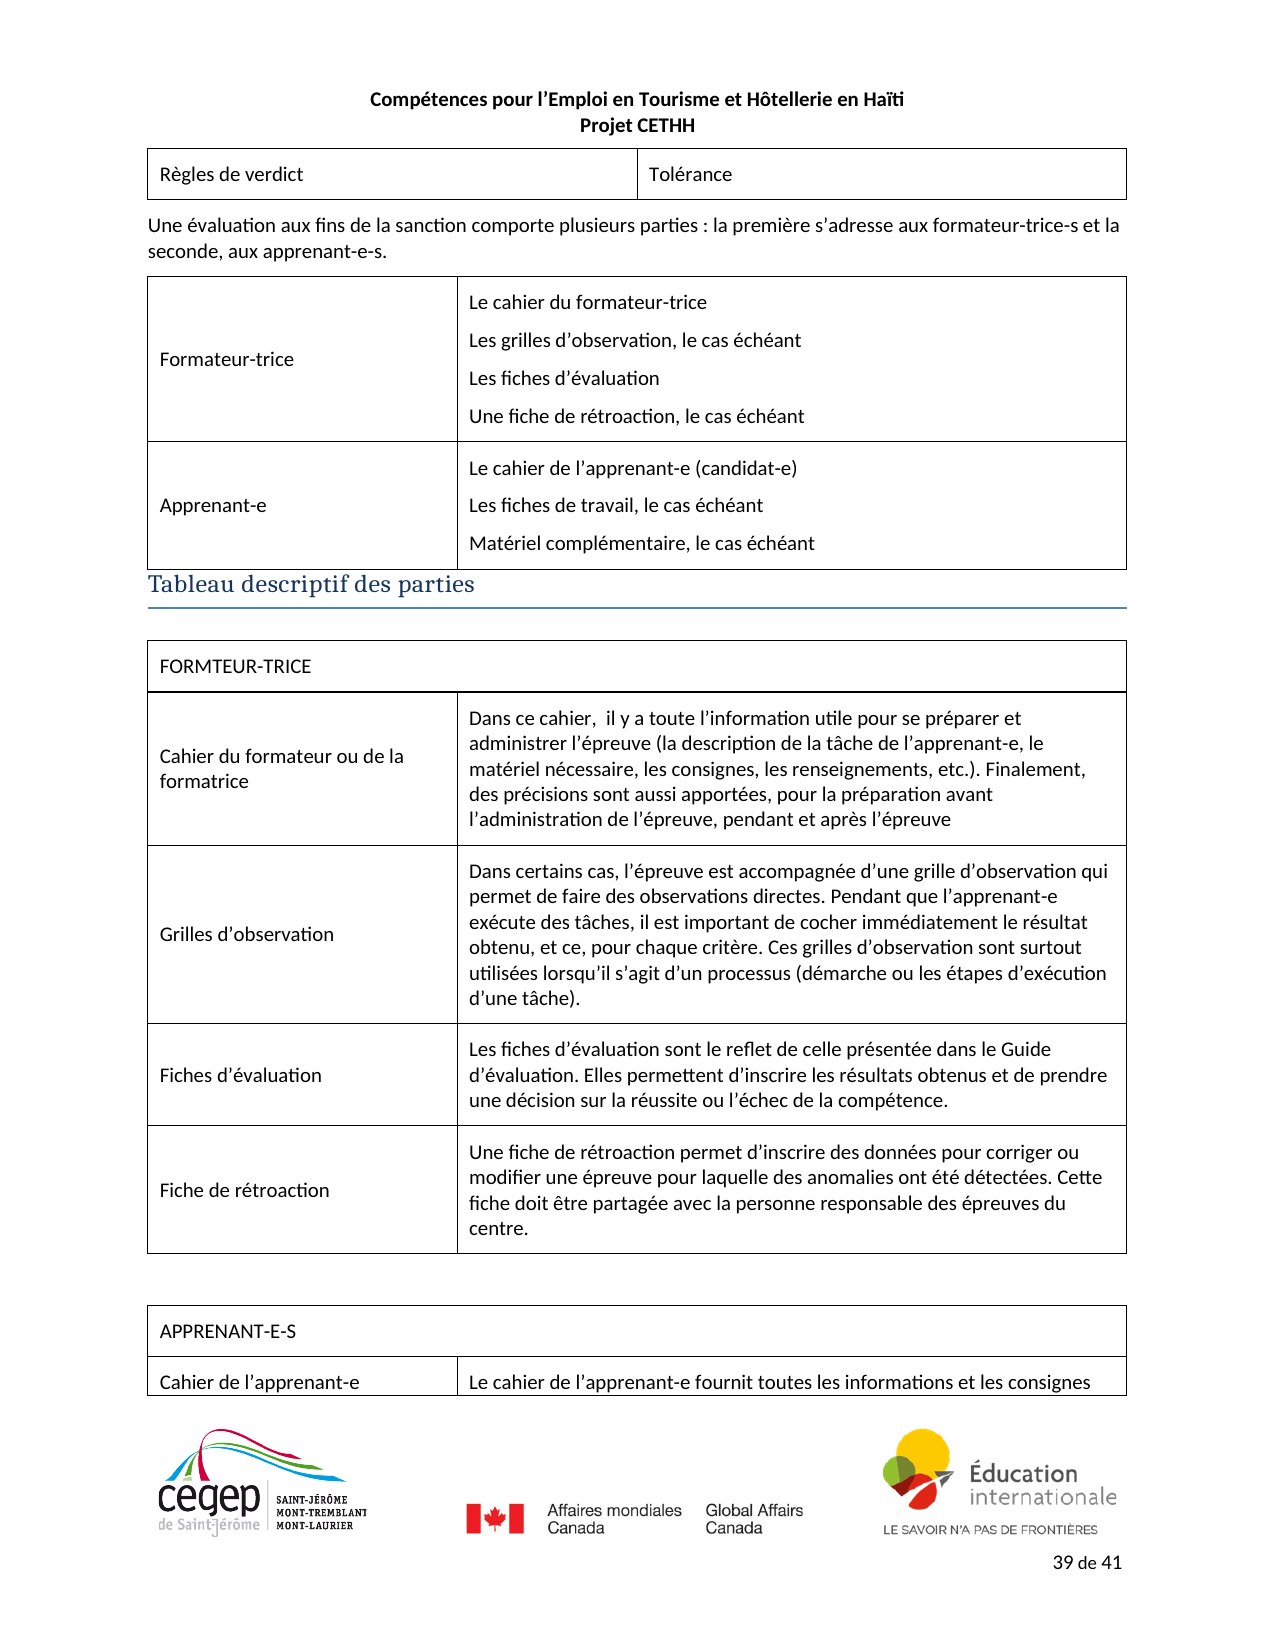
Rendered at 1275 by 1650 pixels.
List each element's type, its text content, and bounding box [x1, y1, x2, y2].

table_header Formateur-trice [148, 277, 457, 441]
table_cell Fiche de rétroaction [148, 1126, 457, 1253]
table_header APPRENANT-E-S [148, 1306, 1126, 1356]
picture [882, 1428, 1117, 1537]
table_cell Règles de verdict [148, 149, 637, 199]
table_cell Dans ce cahier, il y a toute l’information utile pour se préparer et administrer l’épreuve (la description de la tâche de l’apprenant-e, le matériel nécessaire, les consignes, les renseignements, etc.). Finalement, des précisions sont aussi apportées, pour la préparation avant l’administration de l’épreuve, pendant et après l’épreuve [458, 693, 1126, 844]
text Une évaluation aux fins de la sanction comporte plusieurs parties : la première s’adresse aux formateur-trice-s et la seconde, aux apprenant-e-s. [148, 213, 1127, 263]
picture [466, 1500, 803, 1537]
table_cell Cahier du formateur ou de la formatrice [148, 693, 457, 844]
table_cell Une fiche de rétroaction permet d’inscrire des données pour corriger ou modifier une épreuve pour laquelle des anomalies ont été détectées. Cette fiche doit être partagée avec la personne responsable des épreuves du centre. [458, 1126, 1126, 1253]
table_header Le cahier du formateur-trice Les grilles d’observation, le cas échéant Les fiches d’évaluation Une fiche de rétroaction, le cas échéant [458, 277, 1126, 441]
table_cell Le cahier de l’apprenant-e (candidat-e) Les fiches de travail, le cas échéant Matériel complémentaire, le cas échéant [458, 442, 1126, 568]
table_cell Les fiches d’évaluation sont le reflet de celle présentée dans le Guide d’évaluation. Elles permettent d’inscrire les résultats obtenus et de prendre une décision sur la réussite ou l’échec de la compétence. [458, 1024, 1126, 1125]
table_header FORMTEUR-TRICE [148, 641, 1126, 691]
table_cell Cahier de l’apprenant-e [148, 1357, 457, 1395]
picture [158, 1429, 367, 1537]
table_cell Dans certains cas, l’épreuve est accompagnée d’une grille d’observation qui permet de faire des observations directes. Pendant que l’apprenant-e exécute des tâches, il est important de cocher immédiatement le résultat obtenu, et ce, pour chaque critère. Ces grilles d’observation sont surtout utilisées lorsqu’il s’agit d’un processus (démarche ou les étapes d’exécution d’une tâche). [458, 846, 1126, 1023]
table_cell Fiches d’évaluation [148, 1024, 457, 1125]
table_cell Grilles d’observation [148, 846, 457, 1023]
table_cell Apprenant-e [148, 442, 457, 568]
title Tableau descriptif des parties [148, 570, 1127, 607]
table_cell Le cahier de l’apprenant-e fournit toutes les informations et les consignes [458, 1357, 1126, 1395]
table_cell Tolérance [638, 149, 1126, 199]
